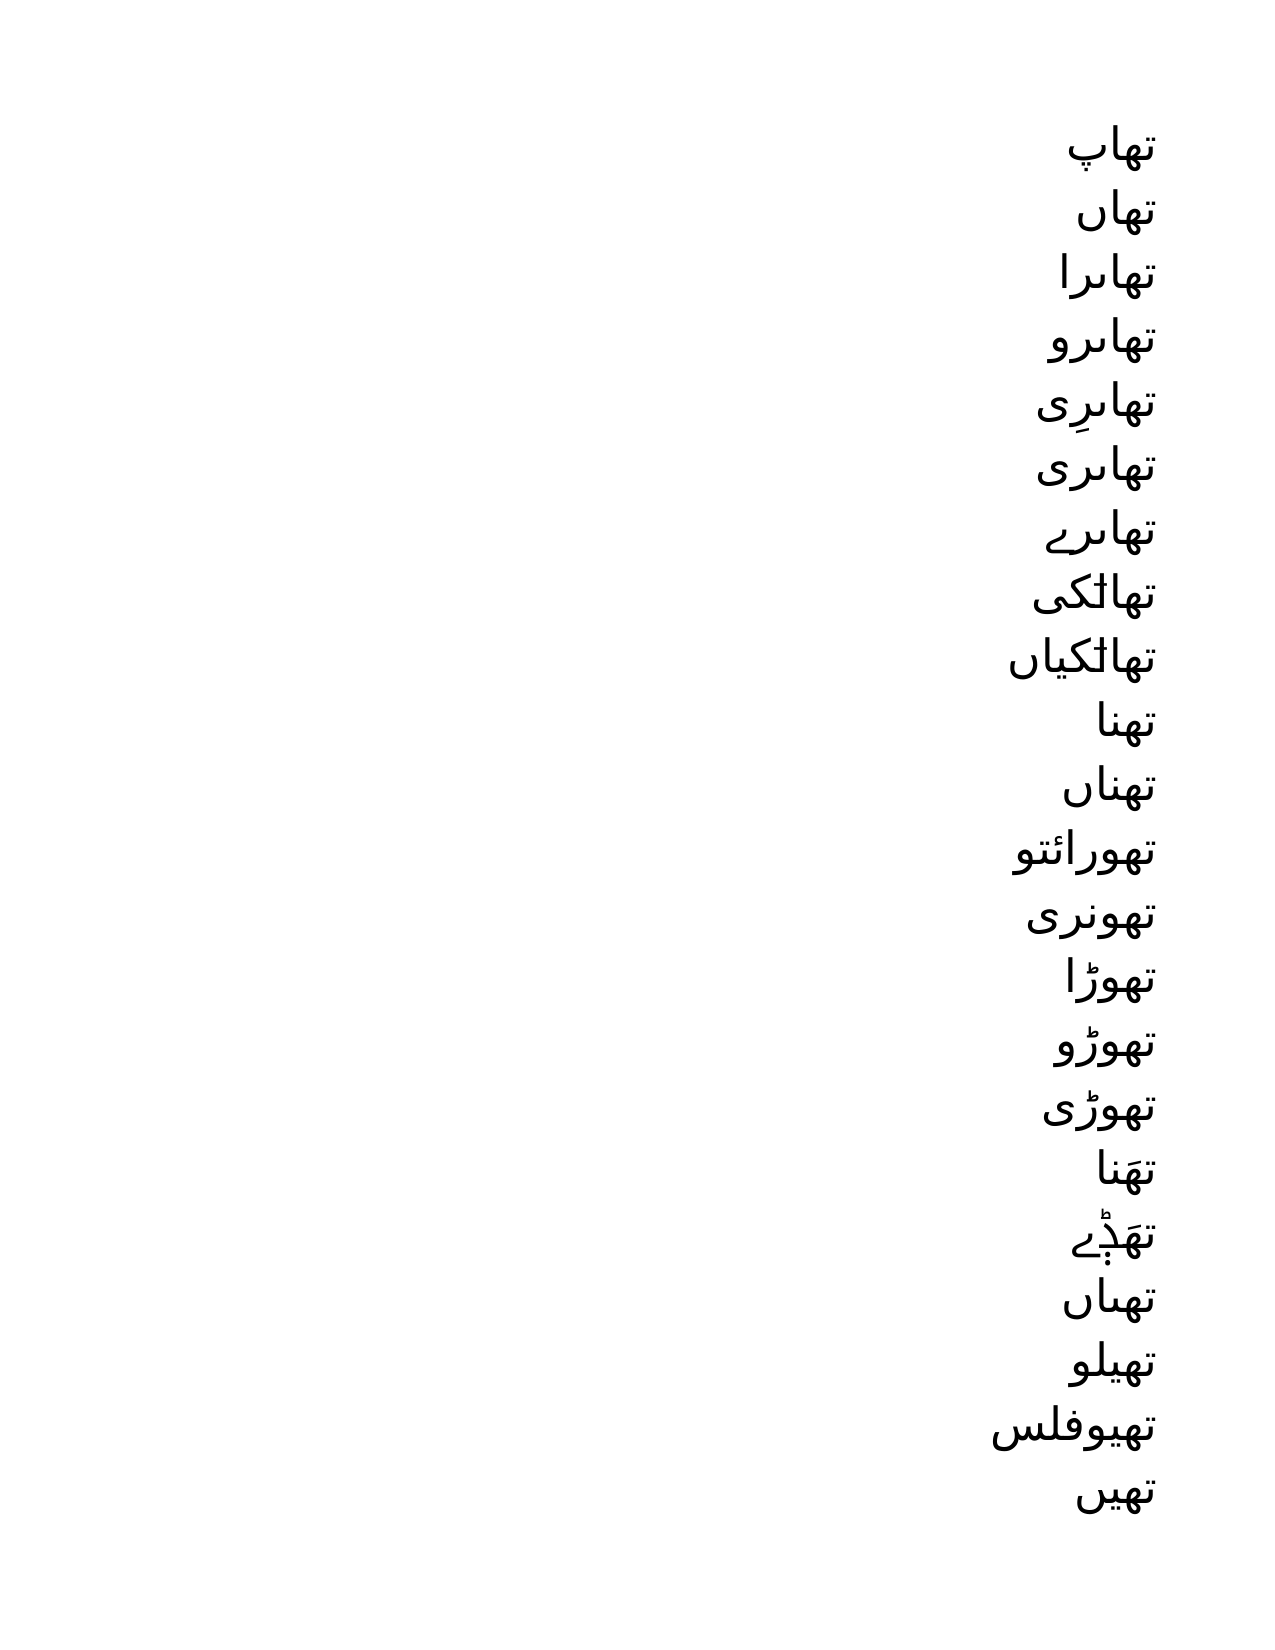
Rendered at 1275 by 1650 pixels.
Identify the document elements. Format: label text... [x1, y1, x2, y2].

text تھورائتو [118, 822, 1157, 875]
text تھَݙے [118, 1205, 1157, 1259]
text تھیں [118, 1461, 1157, 1514]
text تھاݪکی [118, 566, 1157, 619]
text تھاݪکیاں [118, 630, 1157, 683]
text تھںاں [118, 1269, 1157, 1323]
text تھاںرِی [118, 374, 1157, 427]
text تھاںری [118, 438, 1157, 491]
text تھیوفلس [118, 1397, 1157, 1451]
text تھاںرے [118, 502, 1157, 555]
text تھیلو [118, 1333, 1157, 1387]
text تھنا [118, 694, 1157, 747]
text تھوڑی [118, 1077, 1157, 1131]
text تھَنا [118, 1141, 1157, 1195]
text تھناں [118, 758, 1157, 811]
text تھاں [118, 182, 1157, 235]
text تھونری [118, 886, 1157, 939]
text تھوڑو [118, 1013, 1157, 1067]
text تھاپ [118, 118, 1157, 171]
text تھاںرا [118, 246, 1157, 299]
text تھاںرو [118, 310, 1157, 363]
text تھوڑا [118, 949, 1157, 1003]
